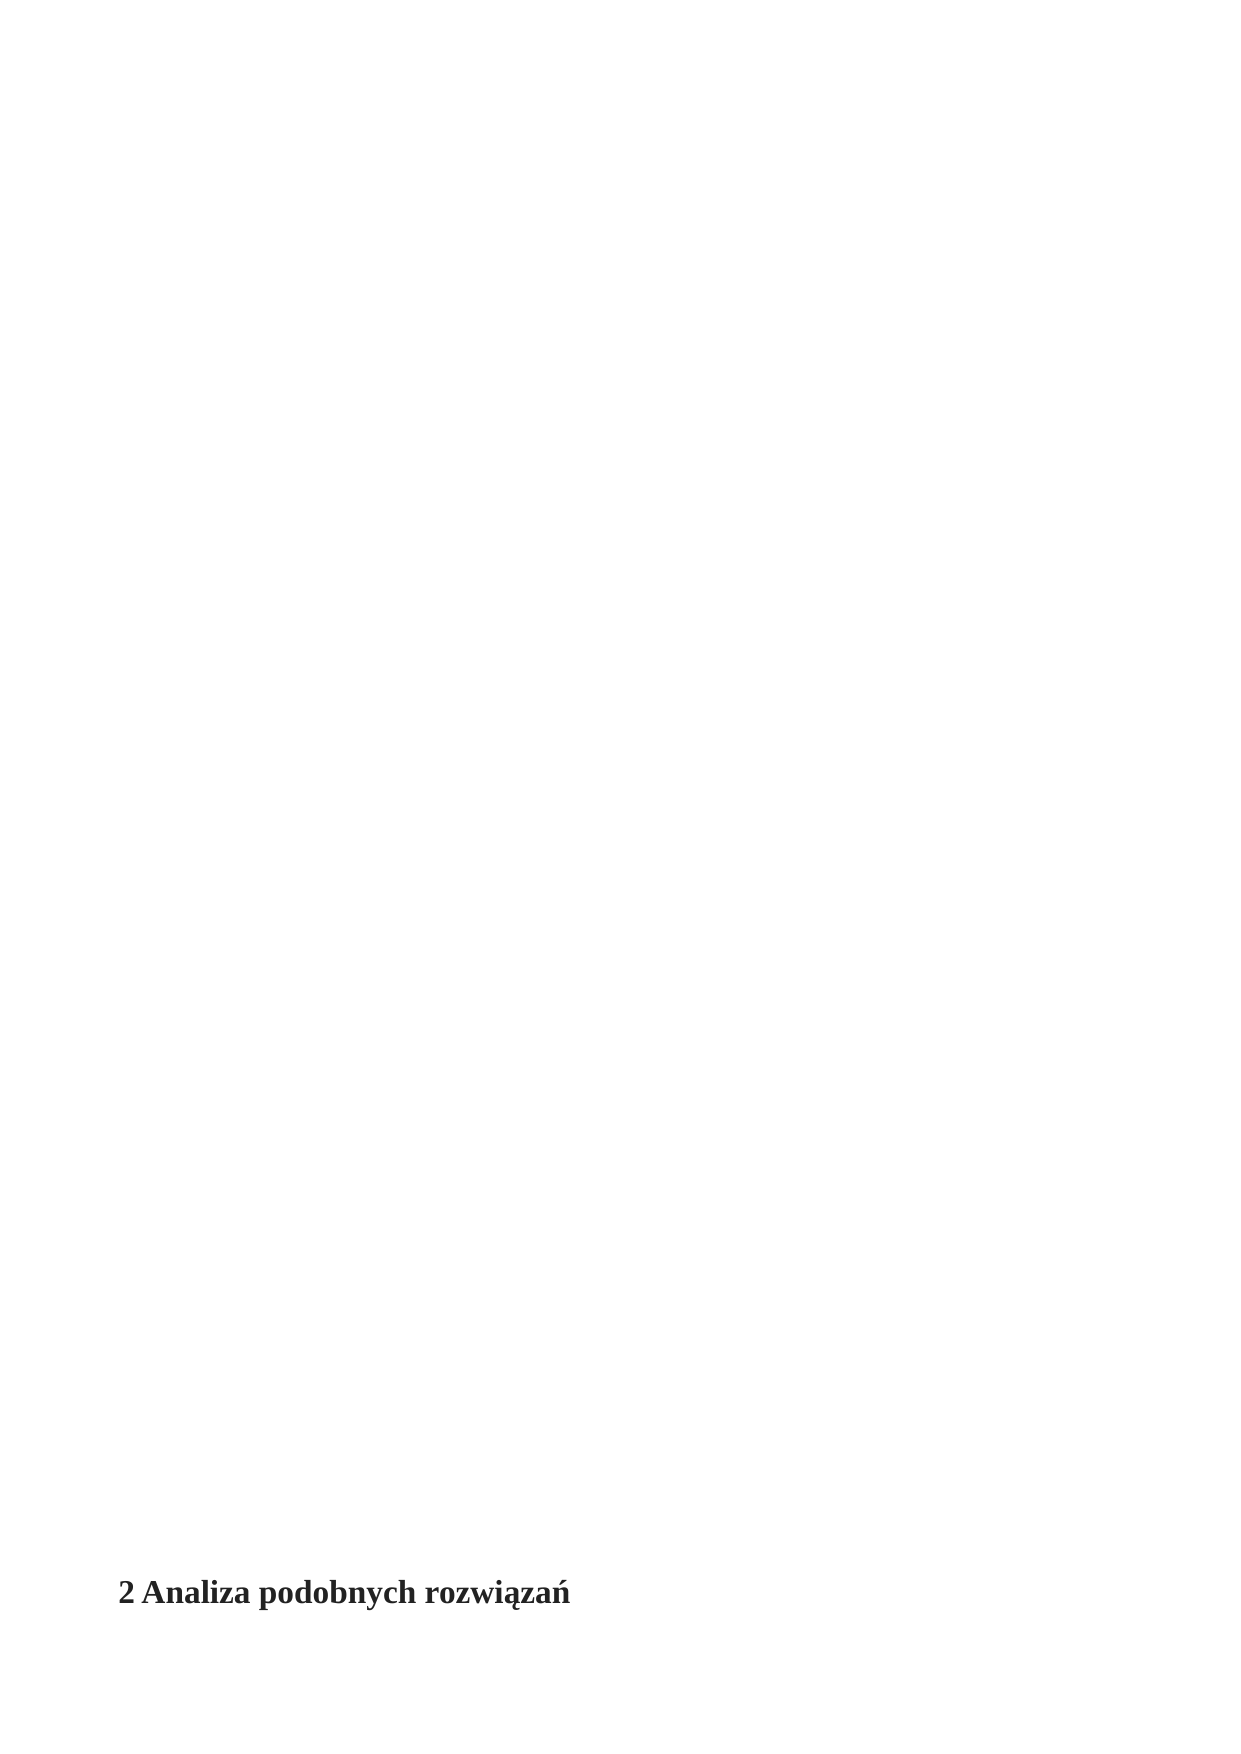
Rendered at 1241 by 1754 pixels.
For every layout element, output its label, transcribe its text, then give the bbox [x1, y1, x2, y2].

text 2 Analiza podobnych rozwiązań [118, 1572, 1122, 1611]
